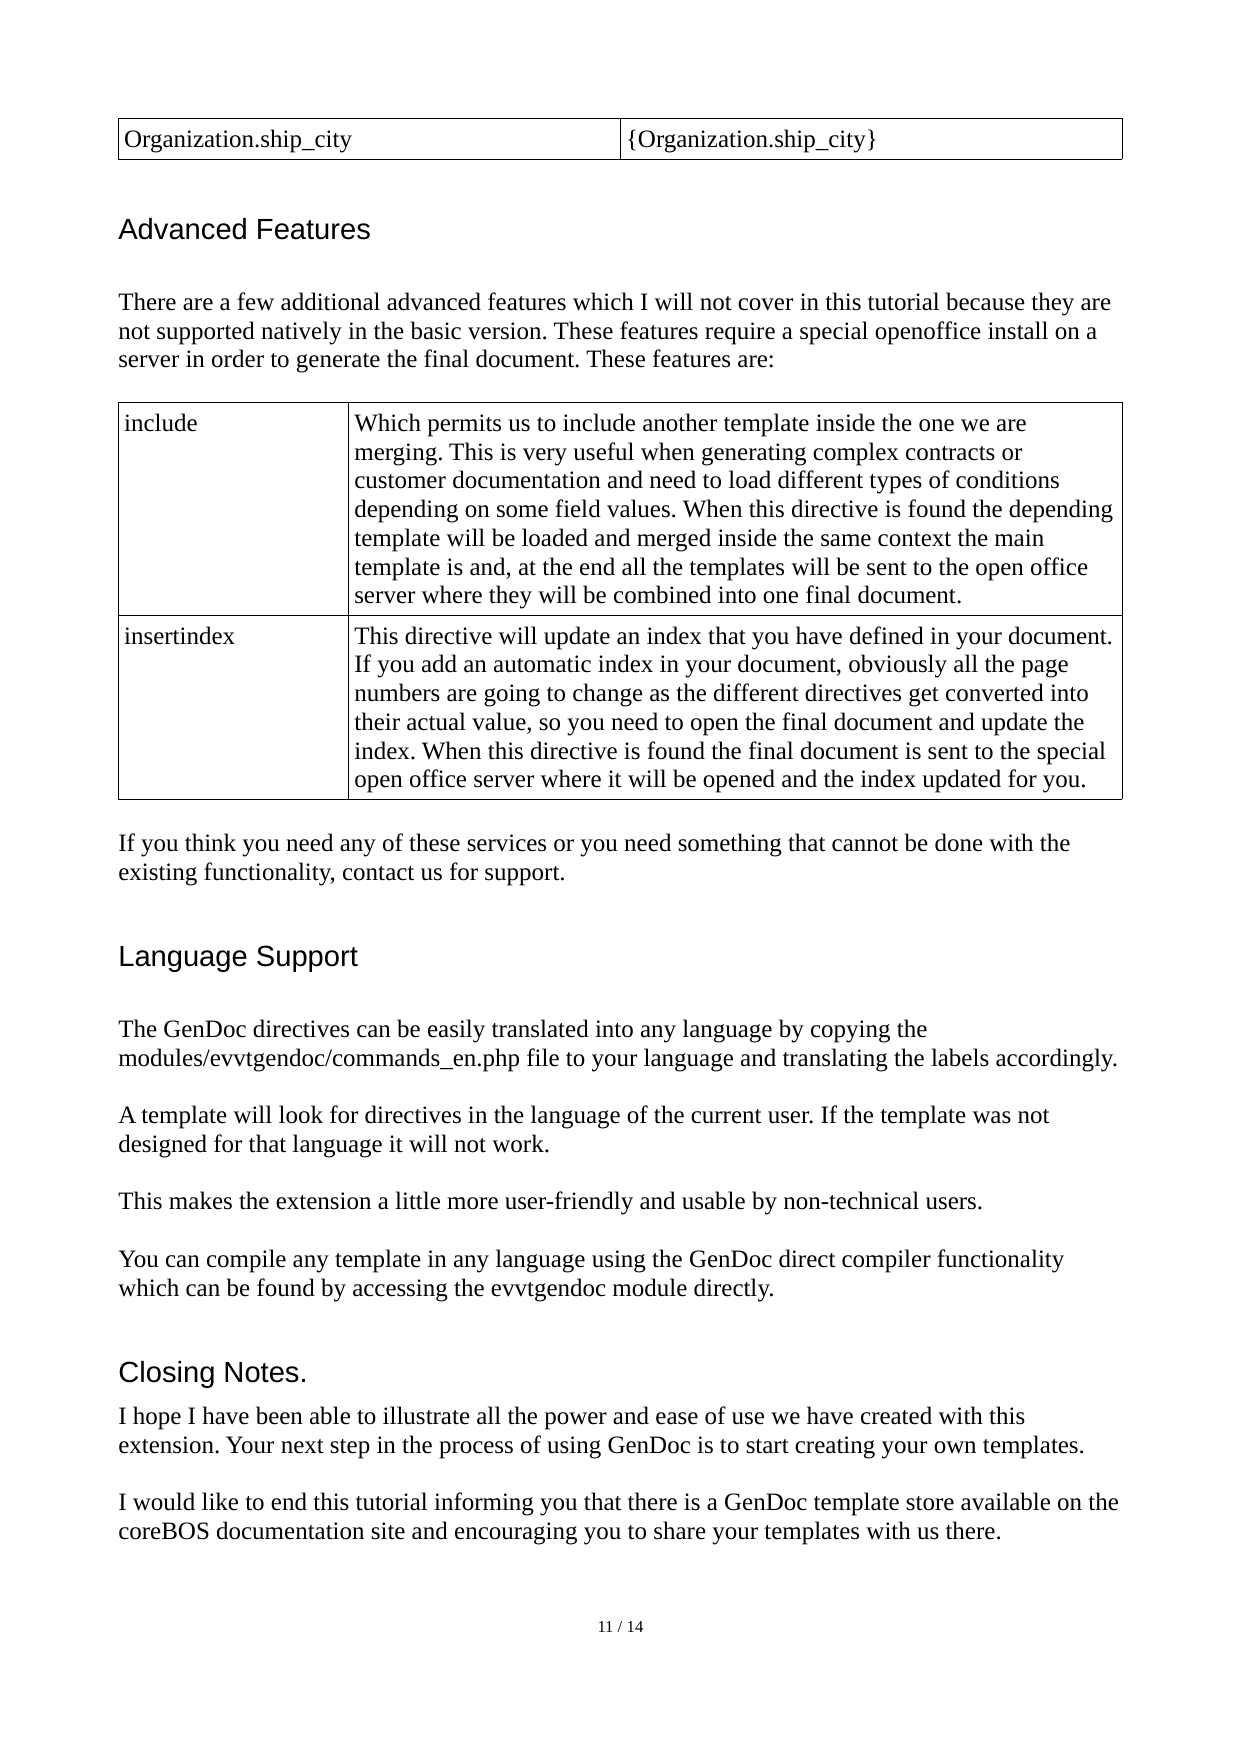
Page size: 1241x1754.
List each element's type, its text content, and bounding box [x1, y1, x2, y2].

table_cell {Organization.ship_city} [621, 119, 1122, 158]
table_header Which permits us to include another template inside the one we are merging. This is very useful when generating complex contracts or customer documentation and need to load different types of conditions depending on some field values. When this directive is found the depending template will be loaded and merged inside the same context the main template is and, at the end all the templates will be sent to the open office server where they will be combined into one final document. [349, 403, 1122, 615]
text There are a few additional advanced features which I will not cover in this tutorial because they are not supported natively in the basic version. These features require a special openoffice install on a server in order to generate the final document. These features are: [118, 287, 1122, 373]
subtitle Language Support [118, 939, 1122, 973]
text You can compile any template in any language using the GenDoc direct compiler functionality which can be found by accessing the evvtgendoc module directly. [118, 1244, 1122, 1301]
table_cell This directive will update an index that you have defined in your document. If you add an automatic index in your document, obviously all the page numbers are going to change as the different directives get converted into their actual value, so you need to open the final document and update the index. When this directive is found the final document is sent to the special open office server where it will be opened and the index updated for you. [349, 616, 1122, 799]
text This makes the extension a little more user-friendly and usable by non-technical users. [118, 1186, 1122, 1215]
text If you think you need any of these services or you need something that cannot be done with the existing functionality, contact us for support. [118, 828, 1122, 885]
text I would like to end this tutorial informing you that there is a GenDoc template store available on the coreBOS documentation site and encouraging you to share your templates with us there. [118, 1487, 1122, 1545]
text A template will look for directives in the language of the current user. If the template was not designed for that language it will not work. [118, 1100, 1122, 1158]
table_cell insertindex [119, 616, 348, 799]
subtitle Advanced Features [118, 212, 1122, 246]
table_cell Organization.ship_city [119, 119, 620, 158]
text I hope I have been able to illustrate all the power and ease of use we have created with this extension. Your next step in the process of using GenDoc is to start creating your own templates. [118, 1401, 1122, 1459]
text The GenDoc directives can be easily translated into any language by copying the modules/evvtgendoc/commands_en.php file to your language and translating the labels accordingly. [118, 1014, 1122, 1071]
subtitle Closing Notes. [118, 1355, 1122, 1389]
table_header include [119, 403, 348, 615]
